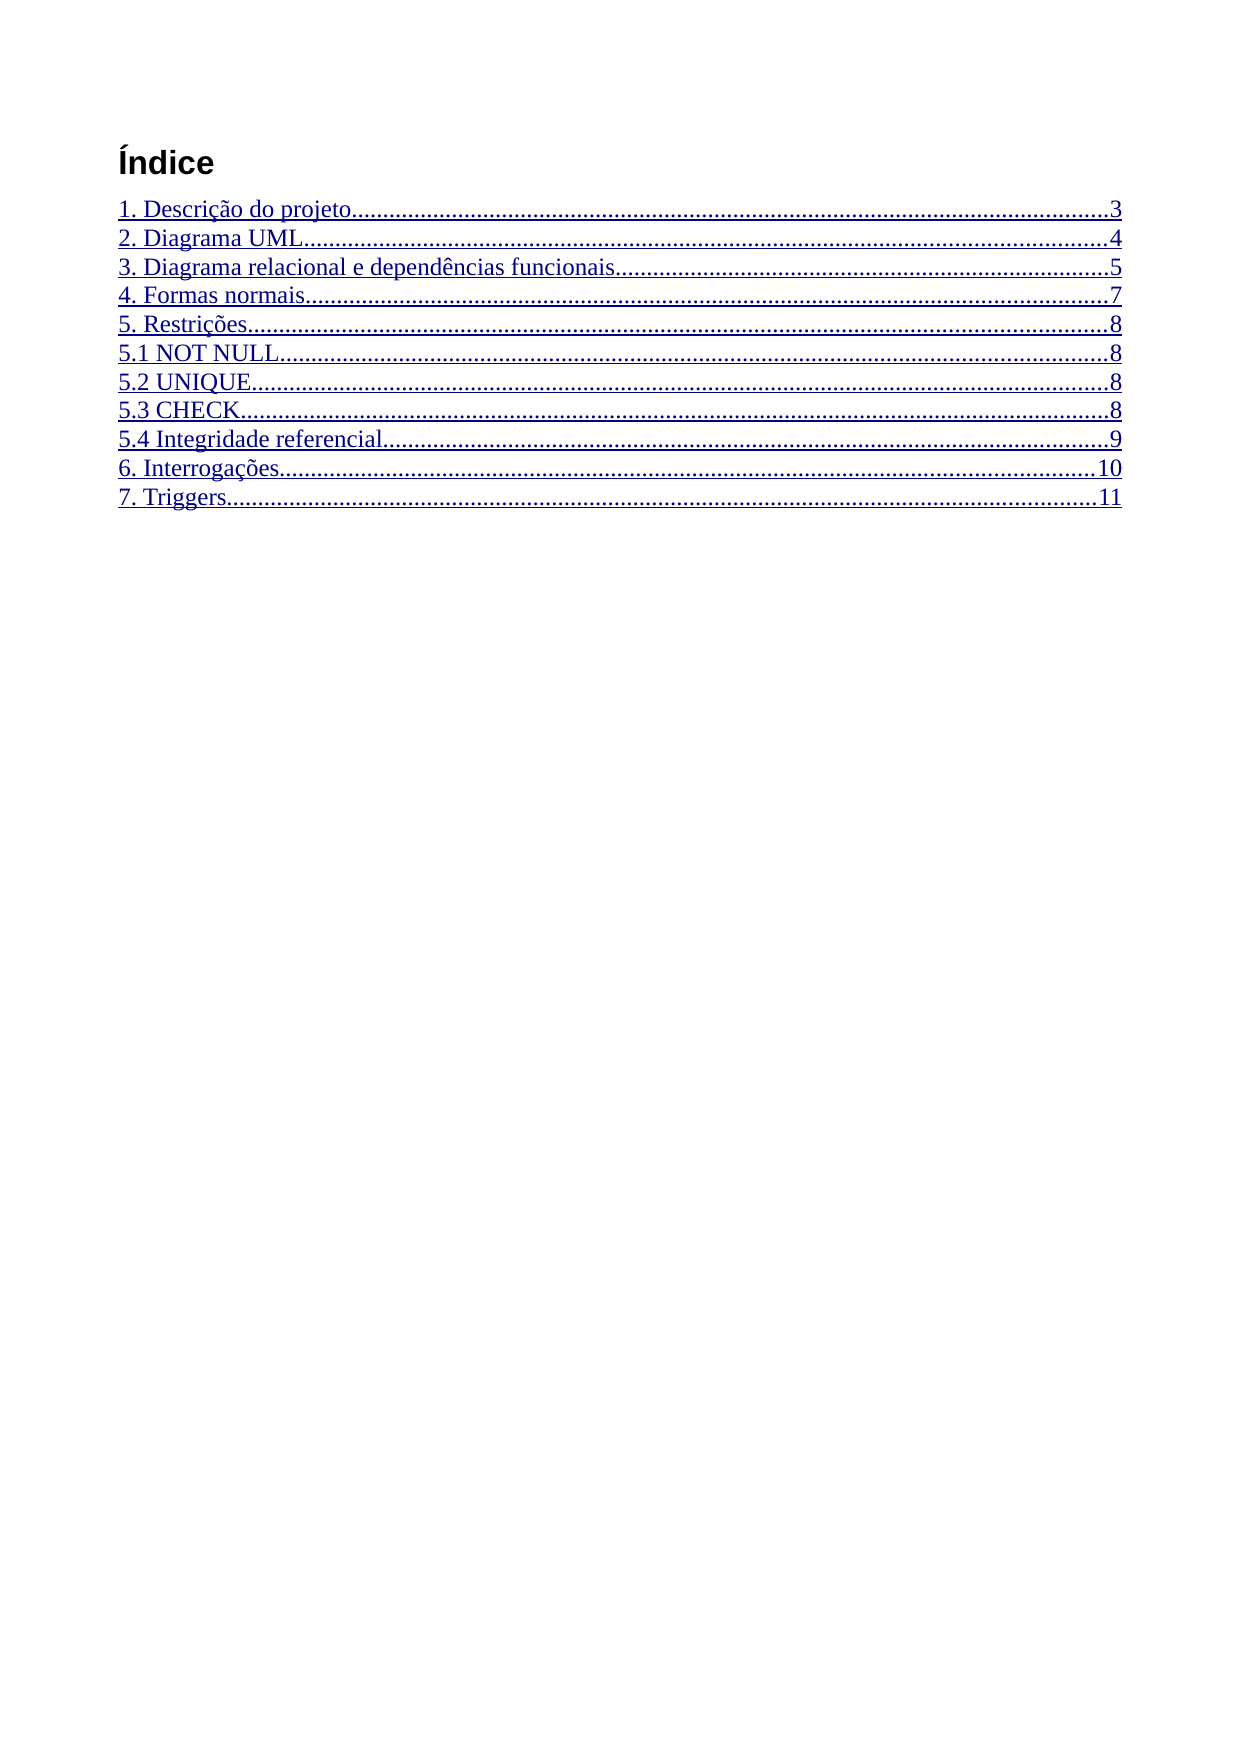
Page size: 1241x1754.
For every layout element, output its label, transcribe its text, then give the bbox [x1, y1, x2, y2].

text 7. Triggers 11 [118, 482, 1122, 507]
text 1. Descrição do projeto 3 [118, 194, 1122, 219]
text 6. Interrogações 10 [118, 453, 1122, 478]
text 5.3 CHECK 8 [118, 395, 1122, 420]
text 4. Formas normais 7 [118, 280, 1122, 305]
text 5.2 UNIQUE 8 [118, 367, 1122, 392]
subtitle Índice [118, 143, 1122, 182]
text 2. Diagrama UML 4 [118, 223, 1122, 248]
text 5.1 NOT NULL 8 [118, 338, 1122, 363]
text 3. Diagrama relacional e dependências funcionais 5 [118, 252, 1122, 277]
text 5.4 Integridade referencial 9 [118, 424, 1122, 449]
text 5. Restrições 8 [118, 309, 1122, 334]
